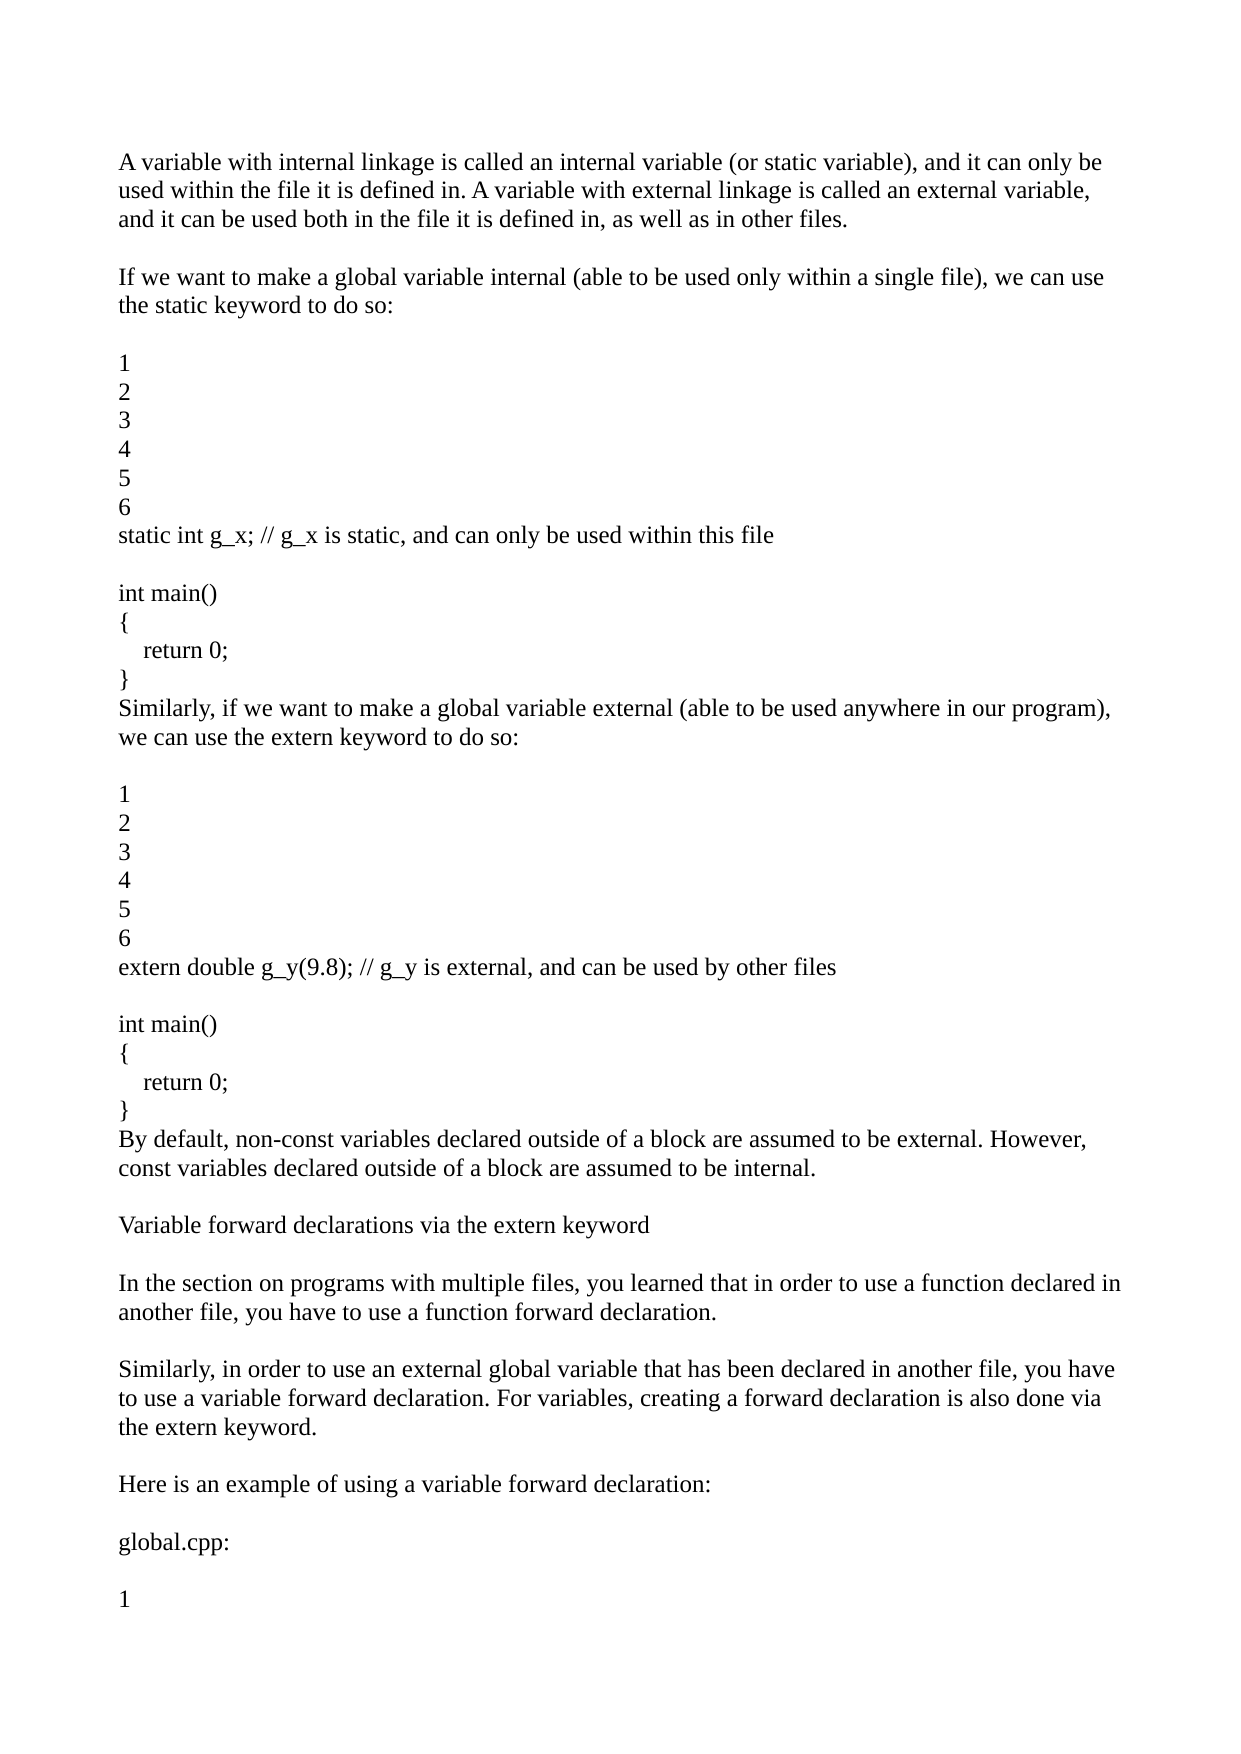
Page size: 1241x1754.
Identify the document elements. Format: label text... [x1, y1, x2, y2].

text 6 [118, 492, 1122, 521]
text int main() [118, 578, 1122, 607]
text 1 [118, 348, 1122, 377]
text 3 [118, 837, 1122, 866]
text In the section on programs with multiple files, you learned that in order to use a function declared in another file, you have to use a function forward declaration. [118, 1268, 1122, 1326]
text return 0; [118, 1067, 1122, 1096]
text { [118, 607, 1122, 636]
text global.cpp: [118, 1527, 1122, 1556]
text int main() [118, 1009, 1122, 1038]
text 4 [118, 866, 1122, 894]
text By default, non-const variables declared outside of a block are assumed to be external. However, const variables declared outside of a block are assumed to be internal. [118, 1124, 1122, 1182]
text } [118, 664, 1122, 693]
text A variable with internal linkage is called an internal variable (or static variable), and it can only be used within the file it is defined in. A variable with external linkage is called an external variable, and it can be used both in the file it is defined in, as well as in other files. [118, 147, 1122, 233]
text extern double g_y(9.8); // g_y is external, and can be used by other files [118, 952, 1122, 981]
text Similarly, if we want to make a global variable external (able to be used anywhere in our program), we can use the extern keyword to do so: [118, 693, 1122, 751]
text } [118, 1096, 1122, 1124]
text return 0; [118, 636, 1122, 664]
text 2 [118, 808, 1122, 837]
text 5 [118, 463, 1122, 492]
text If we want to make a global variable internal (able to be used only within a single file), we can use the static keyword to do so: [118, 262, 1122, 319]
text 5 [118, 894, 1122, 923]
text Similarly, in order to use an external global variable that has been declared in another file, you have to use a variable forward declaration. For variables, creating a forward declaration is also done via the extern keyword. [118, 1354, 1122, 1441]
text static int g_x; // g_x is static, and can only be used within this file [118, 521, 1122, 549]
text 2 [118, 377, 1122, 406]
text 6 [118, 923, 1122, 952]
text Here is an example of using a variable forward declaration: [118, 1469, 1122, 1498]
text 1 [118, 1584, 1122, 1613]
text 1 [118, 779, 1122, 808]
text { [118, 1038, 1122, 1067]
text 4 [118, 434, 1122, 463]
text Variable forward declarations via the extern keyword [118, 1211, 1122, 1239]
text 3 [118, 406, 1122, 434]
